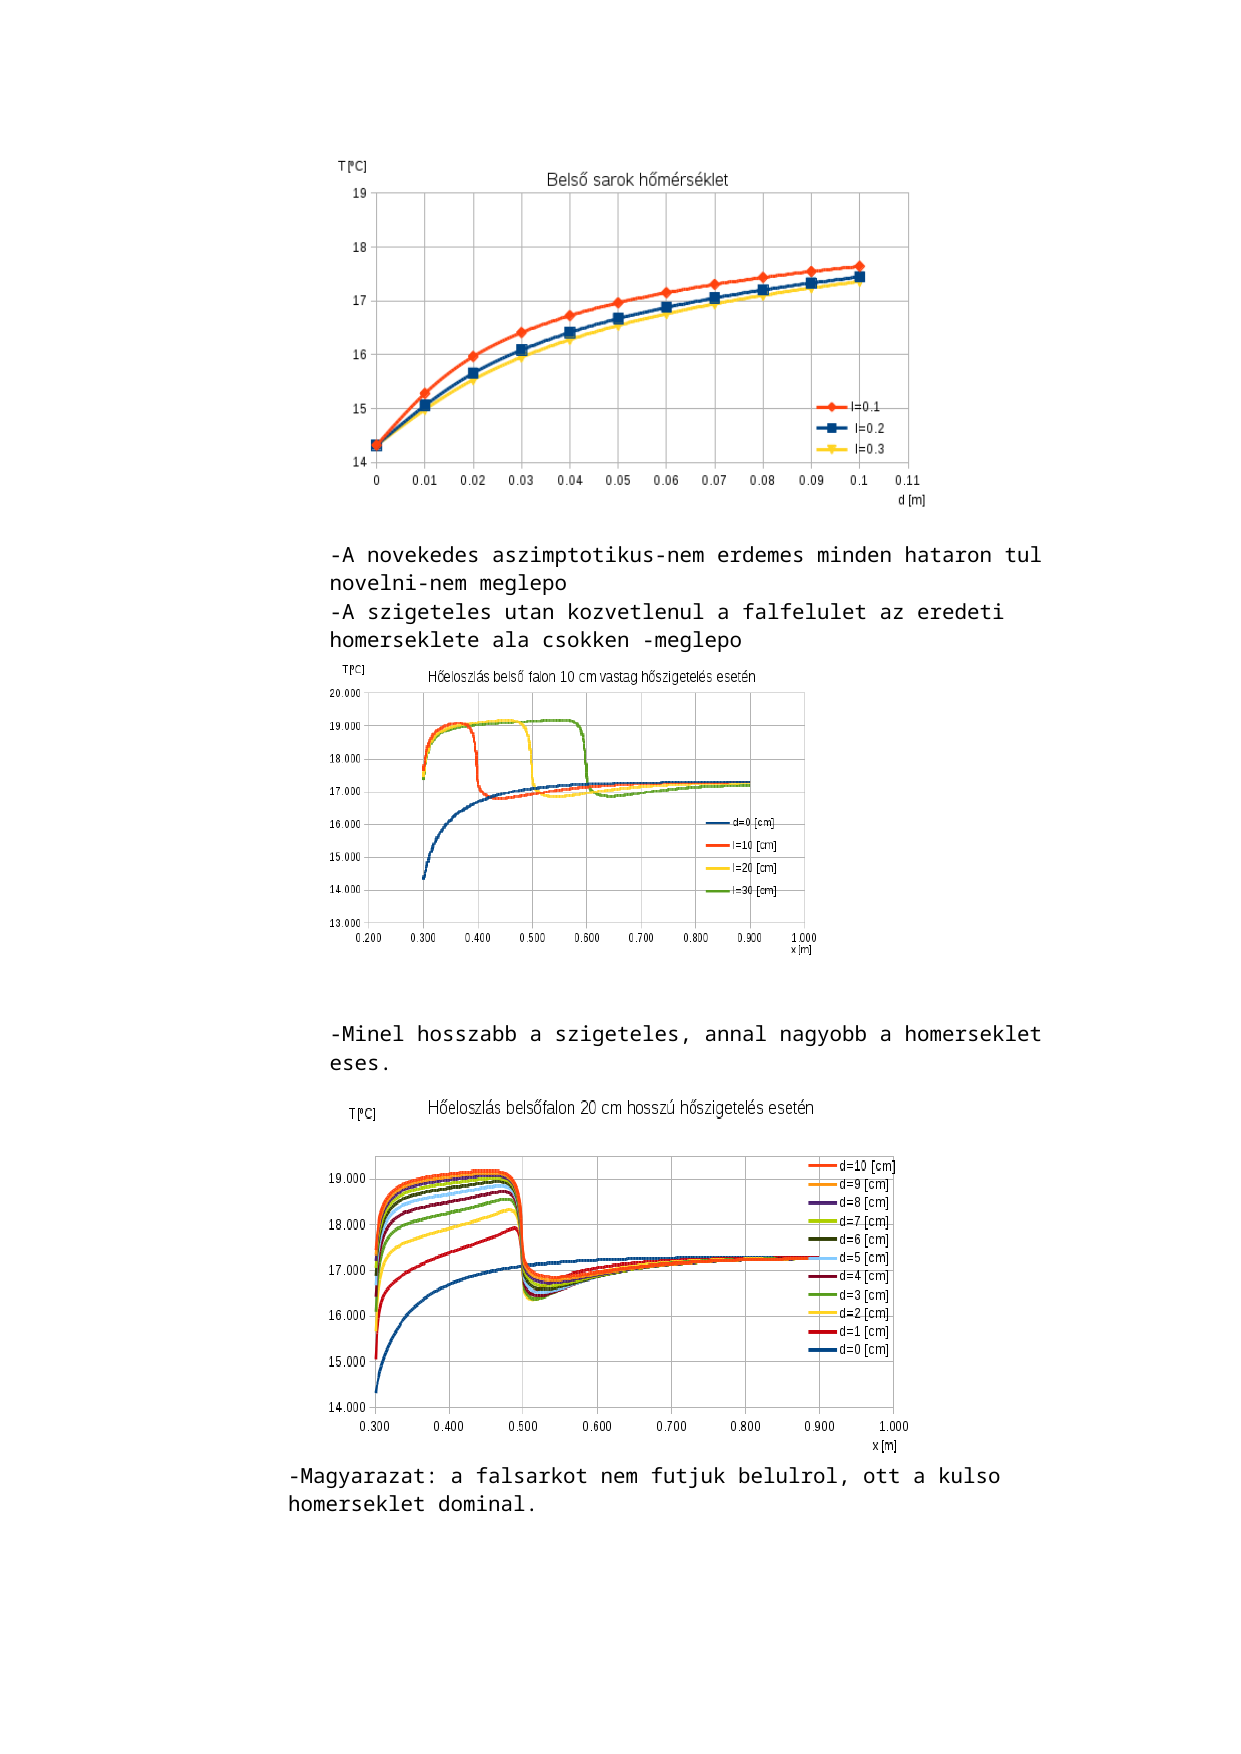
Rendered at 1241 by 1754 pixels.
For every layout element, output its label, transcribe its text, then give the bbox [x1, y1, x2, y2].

text -A novekedes aszimptotikus-nem erdemes minden hataron tul novelni-nem meglepo [329, 539, 1106, 597]
picture [329, 653, 822, 962]
text -A szigeteles utan kozvetlenul a falfelulet az eredeti homerseklete ala csokken -meglepo [329, 597, 1106, 654]
text -Magyarazat: a falsarkot nem futjuk belulrol, ott a kulso homerseklet dominal. [288, 1461, 1106, 1518]
picture [329, 150, 948, 511]
picture [329, 1076, 910, 1461]
text -Minel hosszabb a szigeteles, annal nagyobb a homerseklet eses. [329, 1019, 1106, 1076]
